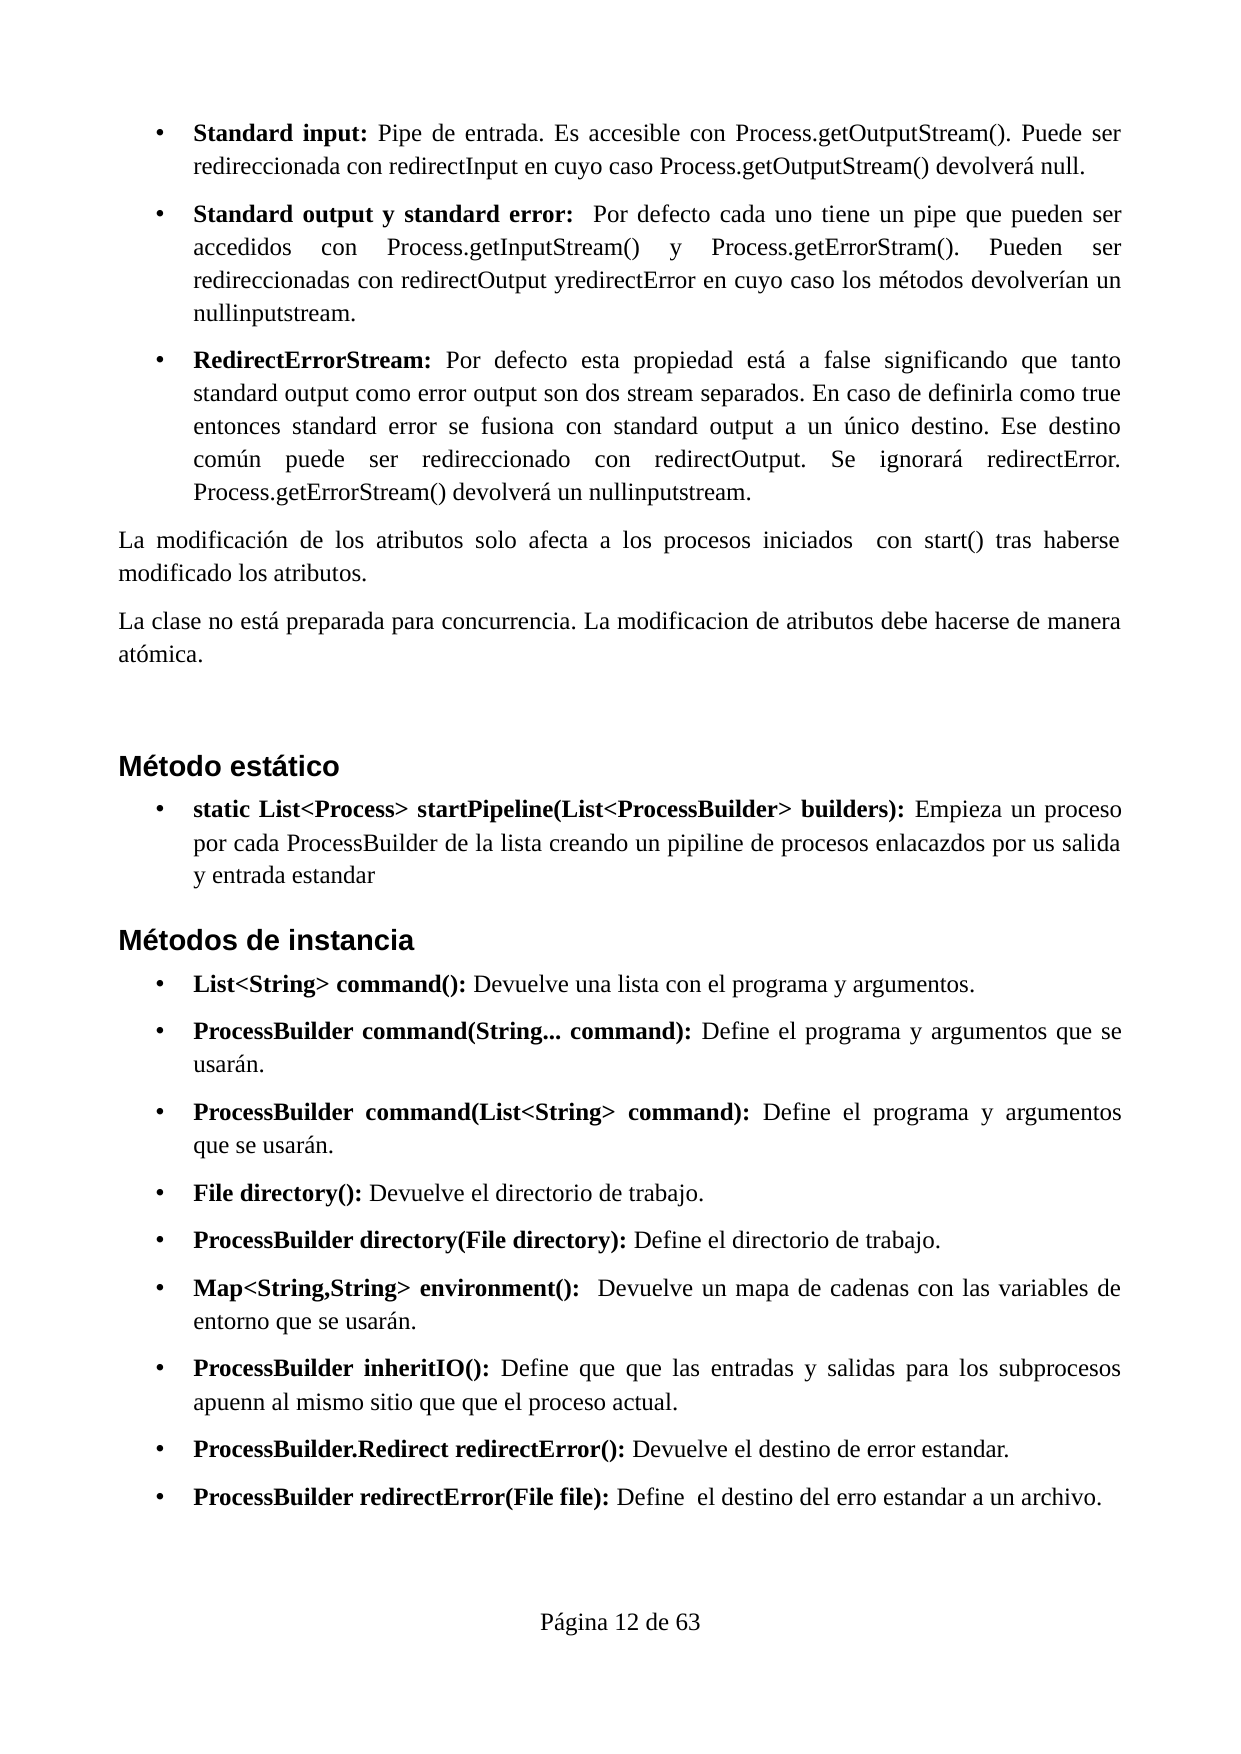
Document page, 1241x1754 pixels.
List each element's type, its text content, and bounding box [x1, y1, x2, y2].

list ProcessBuilder command(List<String> command): Define el programa y argumentos que se usarán. [156, 1097, 1122, 1159]
list ProcessBuilder redirectError(File file): Define el destino del erro estandar a un archivo. [156, 1482, 1122, 1511]
list Map<String,String> environment(): Devuelve un mapa de cadenas con las variables de entorno que se usarán. [156, 1273, 1122, 1335]
subtitle Métodos de instancia [118, 923, 1122, 956]
list ProcessBuilder directory(File directory): Define el directorio de trabajo. [156, 1225, 1122, 1254]
list RedirectErrorStream: Por defecto esta propiedad está a false significando que tanto standard output como error output son dos stream separados. En caso de definirla como true entonces standard error se fusiona con standard output a un único destino. Ese destino común puede ser redireccionado con redirectOutput. Se ignorará redirectError. Process.getErrorStream() devolverá un nullinputstream. [156, 345, 1122, 506]
text La modificación de los atributos solo afecta a los procesos iniciados con start() tras haberse modificado los atributos. [118, 525, 1122, 587]
list static List<Process> startPipeline(List<ProcessBuilder> builders): Empieza un proceso por cada ProcessBuilder de la lista creando un pipiline de procesos enlacazdos por us salida y entrada estandar [156, 794, 1122, 889]
list List<String> command(): Devuelve una lista con el programa y argumentos. [156, 969, 1122, 998]
list ProcessBuilder inheritIO(): Define que que las entradas y salidas para los subprocesos apuenn al mismo sitio que que el proceso actual. [156, 1353, 1122, 1415]
list Standard output y standard error: Por defecto cada uno tiene un pipe que pueden ser accedidos con Process.getInputStream() y Process.getErrorStram(). Pueden ser redireccionadas con redirectOutput yredirectError en cuyo caso los métodos devolverían un nullinputstream. [156, 199, 1122, 327]
text La clase no está preparada para concurrencia. La modificacion de atributos debe hacerse de manera atómica. [118, 606, 1122, 667]
list ProcessBuilder.Redirect redirectError(): Devuelve el destino de error estandar. [156, 1434, 1122, 1463]
list ProcessBuilder command(String... command): Define el programa y argumentos que se usarán. [156, 1016, 1122, 1078]
list File directory(): Devuelve el directorio de trabajo. [156, 1178, 1122, 1206]
list Standard input: Pipe de entrada. Es accesible con Process.getOutputStream(). Puede ser redireccionada con redirectInput en cuyo caso Process.getOutputStream() devolverá null. [156, 118, 1122, 180]
subtitle Método estático [118, 748, 1122, 782]
